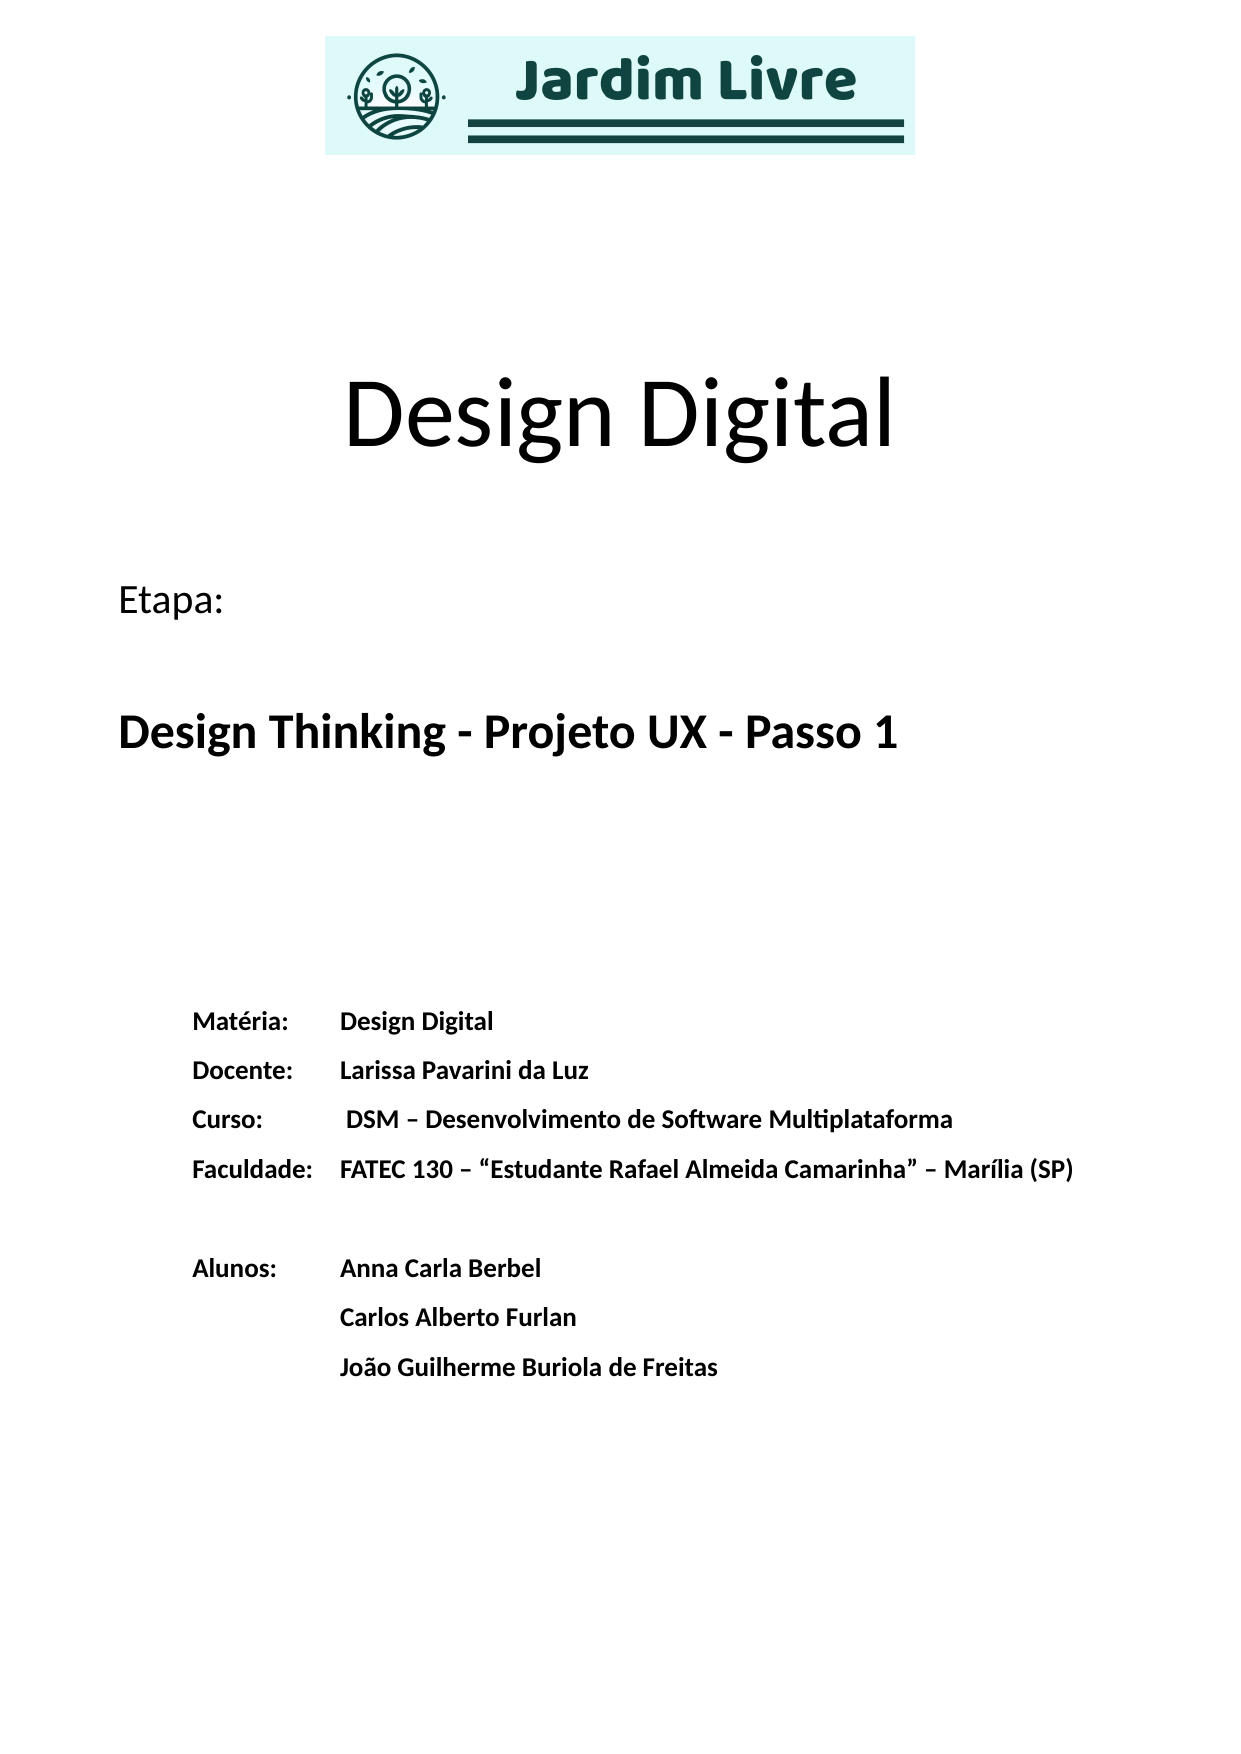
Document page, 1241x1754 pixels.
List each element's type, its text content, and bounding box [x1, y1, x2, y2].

text Curso: DSM – Desenvolvimento de Software Multiplataforma [118, 1103, 1122, 1136]
subtitle Design Thinking - Projeto UX - Passo 1 [118, 700, 1122, 761]
text João Guilherme Buriola de Freitas [118, 1350, 1122, 1383]
text Matéria: Design Digital [118, 1004, 1122, 1037]
text Etapa: [118, 573, 1122, 624]
text Faculdade: FATEC 130 – “Estudante Rafael Almeida Camarinha” – Marília (SP) [118, 1152, 1122, 1185]
text Design Digital [118, 349, 1122, 471]
text Alunos: Anna Carla Berbel [118, 1251, 1122, 1284]
picture [325, 36, 916, 155]
text Docente: Larissa Pavarini da Luz [118, 1053, 1122, 1086]
text Carlos Alberto Furlan [118, 1301, 1122, 1333]
